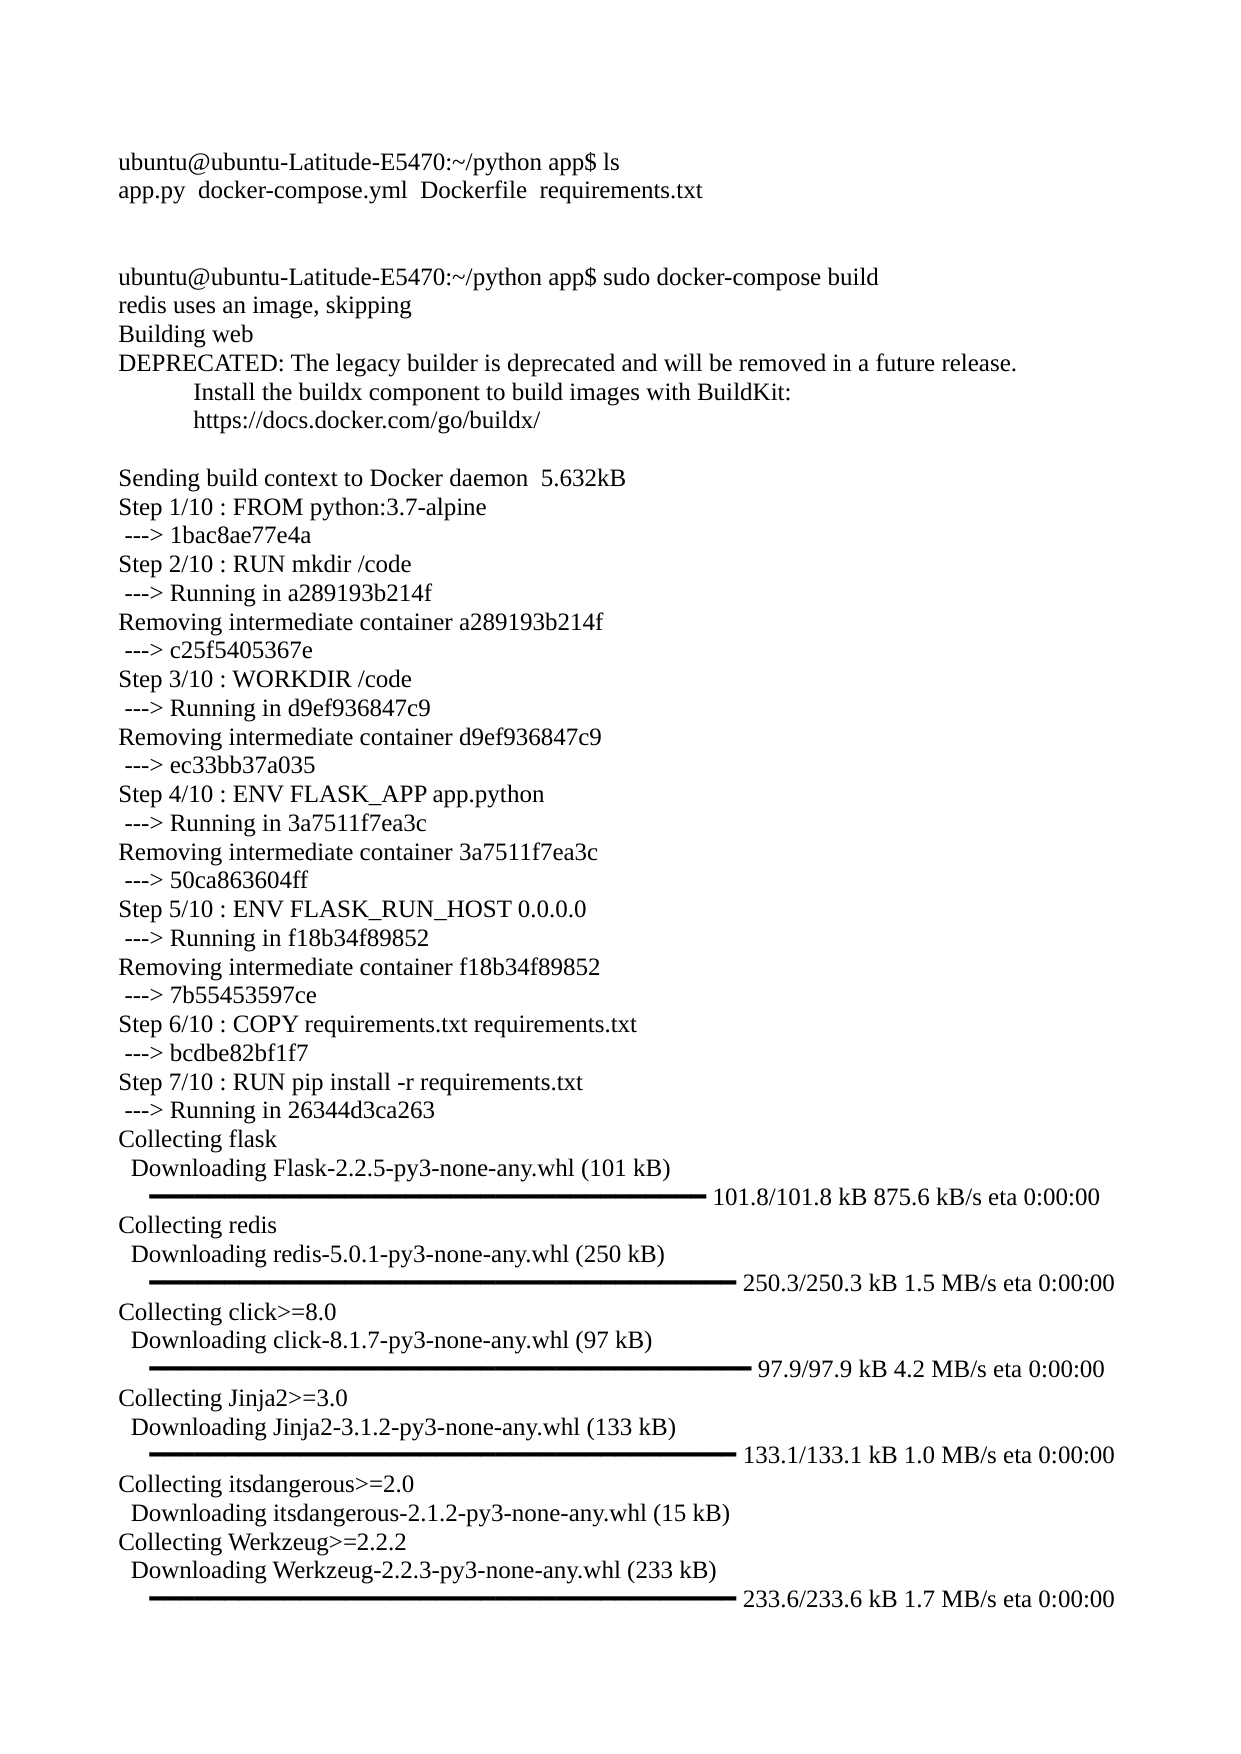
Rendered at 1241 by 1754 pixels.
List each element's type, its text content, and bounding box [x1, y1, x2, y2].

text Sending build context to Docker daemon 5.632kB [118, 463, 1122, 492]
text Step 7/10 : RUN pip install -r requirements.txt [118, 1067, 1122, 1096]
text Step 6/10 : COPY requirements.txt requirements.txt [118, 1009, 1122, 1038]
text Install the buildx component to build images with BuildKit: [118, 377, 1122, 406]
text ---> Running in f18b34f89852 [118, 923, 1122, 952]
text Collecting redis [118, 1211, 1122, 1239]
text ---> ec33bb37a035 [118, 751, 1122, 779]
text Collecting flask [118, 1124, 1122, 1153]
text ---> bcdbe82bf1f7 [118, 1038, 1122, 1067]
text ubuntu@ubuntu-Latitude-E5470:~/python app$ ls [118, 147, 1122, 176]
text Collecting click>=8.0 [118, 1297, 1122, 1326]
text Downloading Jinja2-3.1.2-py3-none-any.whl (133 kB) [118, 1412, 1122, 1441]
text ---> 50ca863604ff [118, 866, 1122, 894]
text ---> Running in 26344d3ca263 [118, 1096, 1122, 1124]
text Step 1/10 : FROM python:3.7-alpine [118, 492, 1122, 521]
text ---> 1bac8ae77e4a [118, 521, 1122, 549]
text https://docs.docker.com/go/buildx/ [118, 406, 1122, 434]
text Collecting itsdangerous>=2.0 [118, 1469, 1122, 1498]
text Step 5/10 : ENV FLASK_RUN_HOST 0.0.0.0 [118, 894, 1122, 923]
text ---> Running in d9ef936847c9 [118, 693, 1122, 722]
text ubuntu@ubuntu-Latitude-E5470:~/python app$ sudo docker-compose build [118, 262, 1122, 291]
text ---> Running in 3a7511f7ea3c [118, 808, 1122, 837]
text ---> c25f5405367e [118, 636, 1122, 664]
text Step 4/10 : ENV FLASK_APP app.python [118, 779, 1122, 808]
text Collecting Jinja2>=3.0 [118, 1383, 1122, 1412]
text Building web [118, 319, 1122, 348]
text Step 3/10 : WORKDIR /code [118, 664, 1122, 693]
text redis uses an image, skipping [118, 291, 1122, 319]
text ---> 7b55453597ce [118, 981, 1122, 1009]
text Downloading itsdangerous-2.1.2-py3-none-any.whl (15 kB) [118, 1498, 1122, 1527]
text Removing intermediate container f18b34f89852 [118, 952, 1122, 981]
text ---> Running in a289193b214f [118, 578, 1122, 607]
text Removing intermediate container a289193b214f [118, 607, 1122, 636]
text Downloading redis-5.0.1-py3-none-any.whl (250 kB) [118, 1239, 1122, 1268]
text Removing intermediate container 3a7511f7ea3c [118, 837, 1122, 866]
text DEPRECATED: The legacy builder is deprecated and will be removed in a future release. [118, 348, 1122, 377]
text Downloading Flask-2.2.5-py3-none-any.whl (101 kB) [118, 1153, 1122, 1182]
text ━━━━━━━━━━━━━━━━━━━━━━━━━━━━━━━━━━━━━━━ 133.1/133.1 kB 1.0 MB/s eta 0:00:00 [118, 1441, 1122, 1469]
text Step 2/10 : RUN mkdir /code [118, 549, 1122, 578]
text ━━━━━━━━━━━━━━━━━━━━━━━━━━━━━━━━━━━━━ 101.8/101.8 kB 875.6 kB/s eta 0:00:00 [118, 1182, 1122, 1211]
text Collecting Werkzeug>=2.2.2 [118, 1527, 1122, 1556]
text ━━━━━━━━━━━━━━━━━━━━━━━━━━━━━━━━━━━━━━━━ 97.9/97.9 kB 4.2 MB/s eta 0:00:00 [118, 1354, 1122, 1383]
text Removing intermediate container d9ef936847c9 [118, 722, 1122, 751]
text Downloading Werkzeug-2.2.3-py3-none-any.whl (233 kB) [118, 1556, 1122, 1584]
text app.py docker-compose.yml Dockerfile requirements.txt [118, 176, 1122, 204]
text Downloading click-8.1.7-py3-none-any.whl (97 kB) [118, 1326, 1122, 1354]
text ━━━━━━━━━━━━━━━━━━━━━━━━━━━━━━━━━━━━━━━ 250.3/250.3 kB 1.5 MB/s eta 0:00:00 [118, 1268, 1122, 1297]
text ━━━━━━━━━━━━━━━━━━━━━━━━━━━━━━━━━━━━━━━ 233.6/233.6 kB 1.7 MB/s eta 0:00:00 [118, 1584, 1122, 1613]
